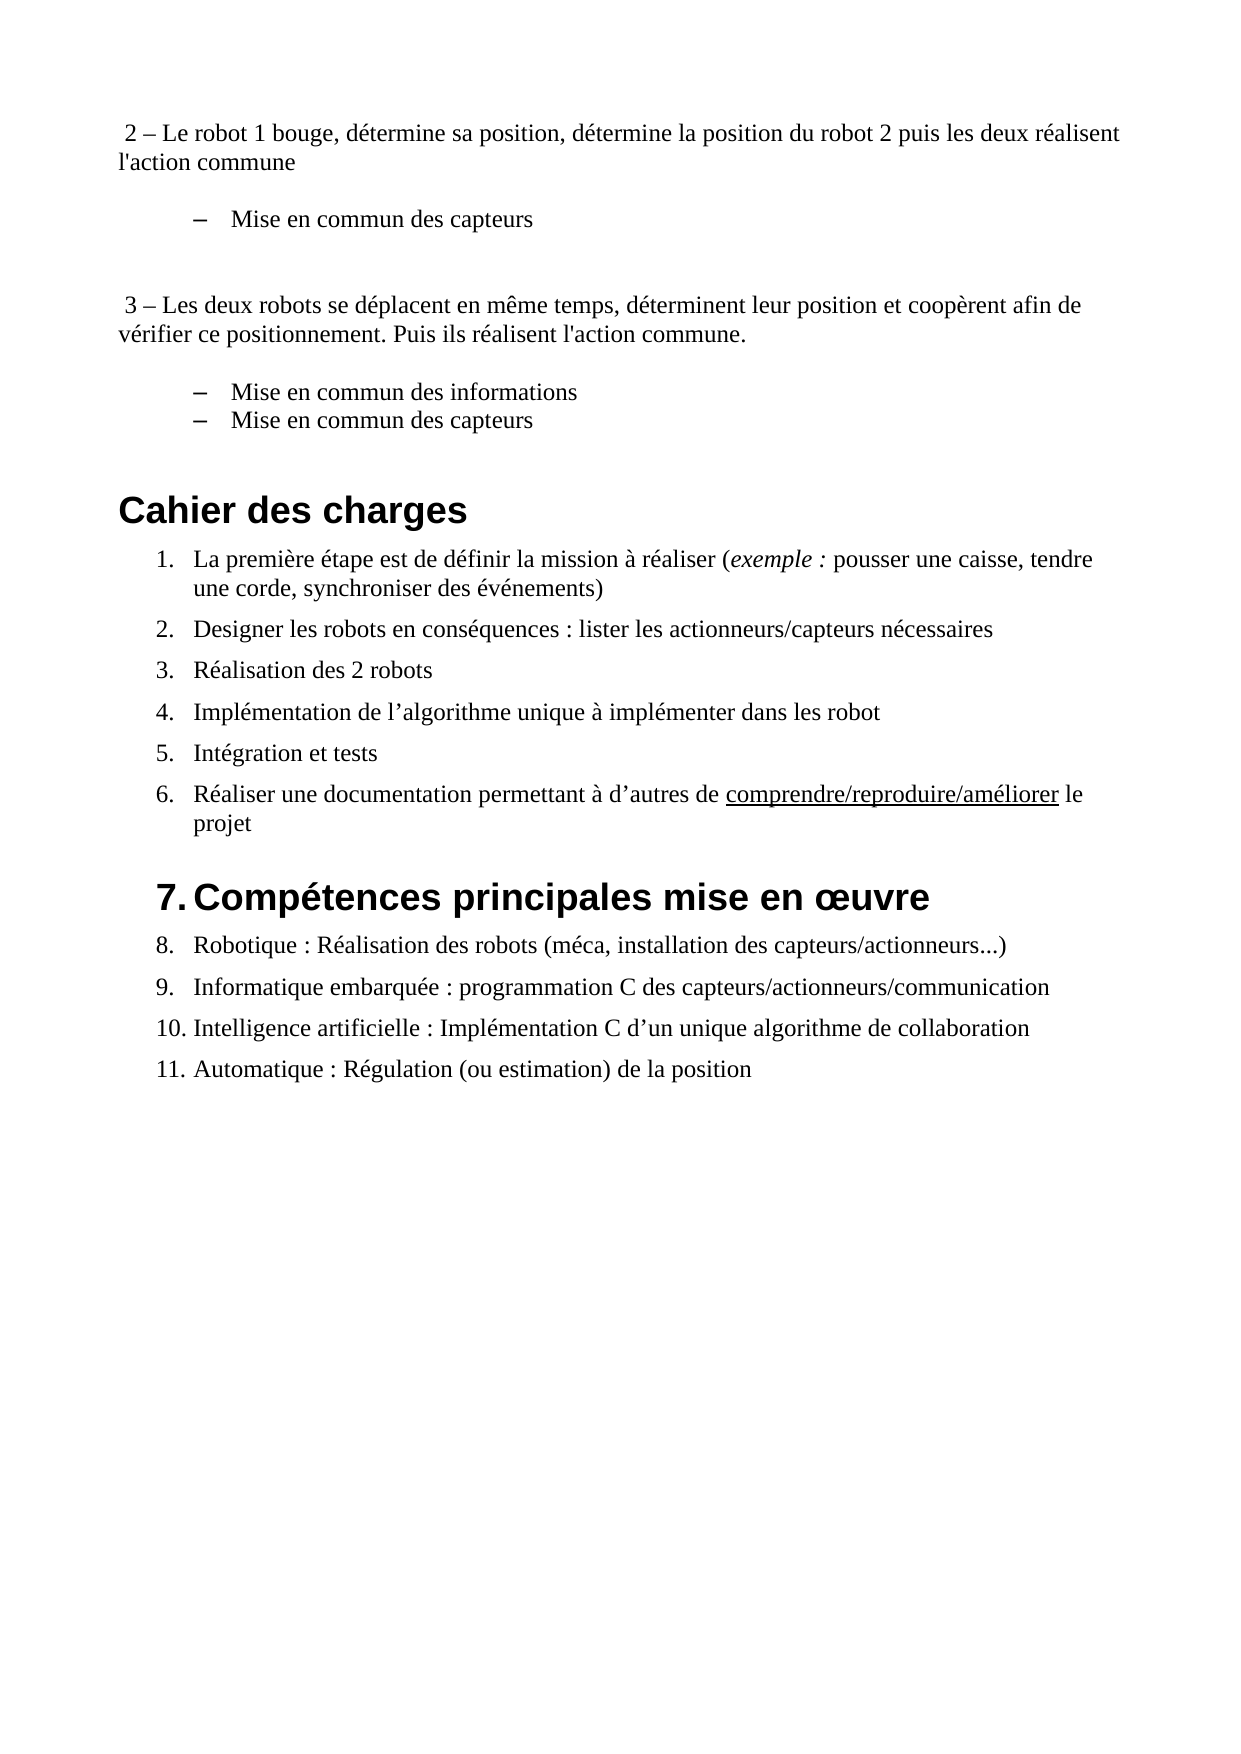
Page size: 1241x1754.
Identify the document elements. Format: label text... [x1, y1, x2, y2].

list Mise en commun des capteurs [193, 204, 1122, 233]
list Réaliser une documentation permettant à d’autres de comprendre/reproduire/améliorer le projet [156, 779, 1122, 837]
list Mise en commun des capteurs [193, 406, 1122, 434]
list Intégration et tests [156, 738, 1122, 767]
list La première étape est de définir la mission à réaliser (exemple : pousser une caisse, tendre une corde, synchroniser des événements) [156, 544, 1122, 602]
list Informatique embarquée : programmation C des capteurs/actionneurs/communication [156, 972, 1122, 1000]
list Réalisation des 2 robots [156, 656, 1122, 684]
list Intelligence artificielle : Implémentation C d’un unique algorithme de collaboration [156, 1013, 1122, 1042]
subtitle Compétences principales mise en œuvre [156, 874, 1122, 918]
list Implémentation de l’algorithme unique à implémenter dans les robot [156, 697, 1122, 726]
subtitle Cahier des charges [118, 488, 1122, 532]
list Mise en commun des informations [193, 377, 1122, 406]
text 3 – Les deux robots se déplacent en même temps, déterminent leur position et coopèrent afin de vérifier ce positionnement. Puis ils réalisent l'action commune. [118, 291, 1122, 348]
text 2 – Le robot 1 bouge, détermine sa position, détermine la position du robot 2 puis les deux réalisent l'action commune [118, 118, 1122, 176]
list Robotique : Réalisation des robots (méca, installation des capteurs/actionneurs...) [156, 930, 1122, 959]
list Designer les robots en conséquences : lister les actionneurs/capteurs nécessaires [156, 614, 1122, 643]
list Automatique : Régulation (ou estimation) de la position [156, 1054, 1122, 1083]
